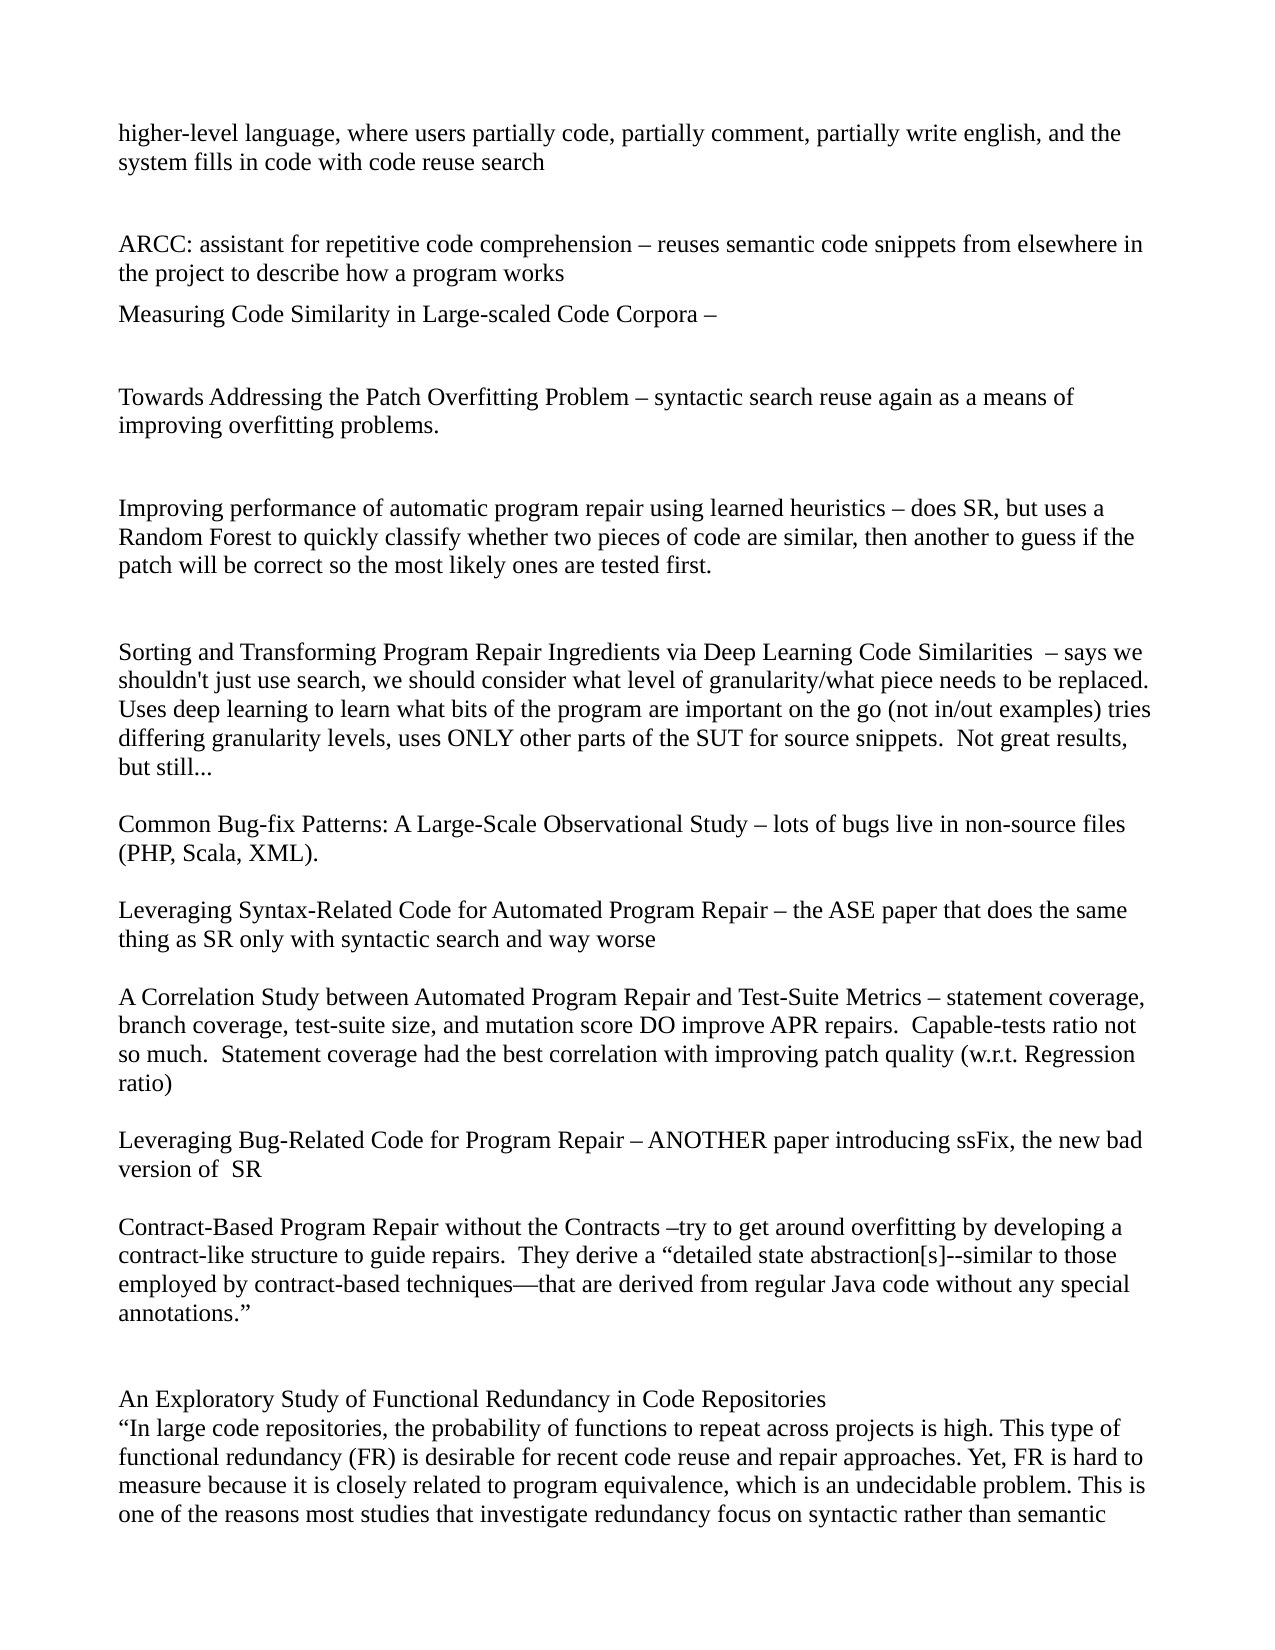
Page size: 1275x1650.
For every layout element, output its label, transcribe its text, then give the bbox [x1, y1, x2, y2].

text A Correlation Study between Automated Program Repair and Test-Suite Metrics – statement coverage, branch coverage, test-suite size, and mutation score DO improve APR repairs. Capable-tests ratio not so much. Statement coverage had the best correlation with improving patch quality (w.r.t. Regression ratio) [118, 982, 1157, 1097]
text Improving performance of automatic program repair using learned heuristics – does SR, but uses a Random Forest to quickly classify whether two pieces of code are similar, then another to guess if the patch will be correct so the most likely ones are tested first. [118, 493, 1157, 579]
text Measuring Code Similarity in Large-scaled Code Corpora – [118, 299, 1157, 328]
text Leveraging Syntax-Related Code for Automated Program Repair – the ASE paper that does the same thing as SR only with syntactic search and way worse [118, 896, 1157, 953]
text “In large code repositories, the probability of functions to repeat across projects is high. This type of functional redundancy (FR) is desirable for recent code reuse and repair approaches. Yet, FR is hard to measure because it is closely related to program equivalence, which is an undecidable problem. This is one of the reasons most studies that investigate redundancy focus on syntactic rather than semantic [118, 1413, 1157, 1528]
text Sorting and Transforming Program Repair Ingredients via Deep Learning Code Similarities – says we shouldn't just use search, we should consider what level of granularity/what piece needs to be replaced. Uses deep learning to learn what bits of the program are important on the go (not in/out examples) tries differing granularity levels, uses ONLY other parts of the SUT for source snippets. Not great results, but still... [118, 637, 1157, 781]
text Towards Addressing the Patch Overfitting Problem – syntactic search reuse again as a means of improving overfitting problems. [118, 382, 1157, 439]
text An Exploratory Study of Functional Redundancy in Code Repositories [118, 1384, 1157, 1413]
text Contract-Based Program Repair without the Contracts –try to get around overfitting by developing a contract-like structure to guide repairs. They derive a “detailed state abstraction[s]--similar to those employed by contract-based techniques—that are derived from regular Java code without any special annotations.” [118, 1212, 1157, 1327]
text Leveraging Bug-Related Code for Program Repair – ANOTHER paper introducing ssFix, the new bad version of SR [118, 1126, 1157, 1183]
text Common Bug-fix Patterns: A Large-Scale Observational Study – lots of bugs live in non-source files (PHP, Scala, XML). [118, 809, 1157, 867]
text higher-level language, where users partially code, partially comment, partially write english, and the system fills in code with code reuse search [118, 118, 1157, 176]
subtitle ARCC: assistant for repetitive code comprehension – reuses semantic code snippets from elsewhere in the project to describe how a program works [118, 229, 1157, 287]
